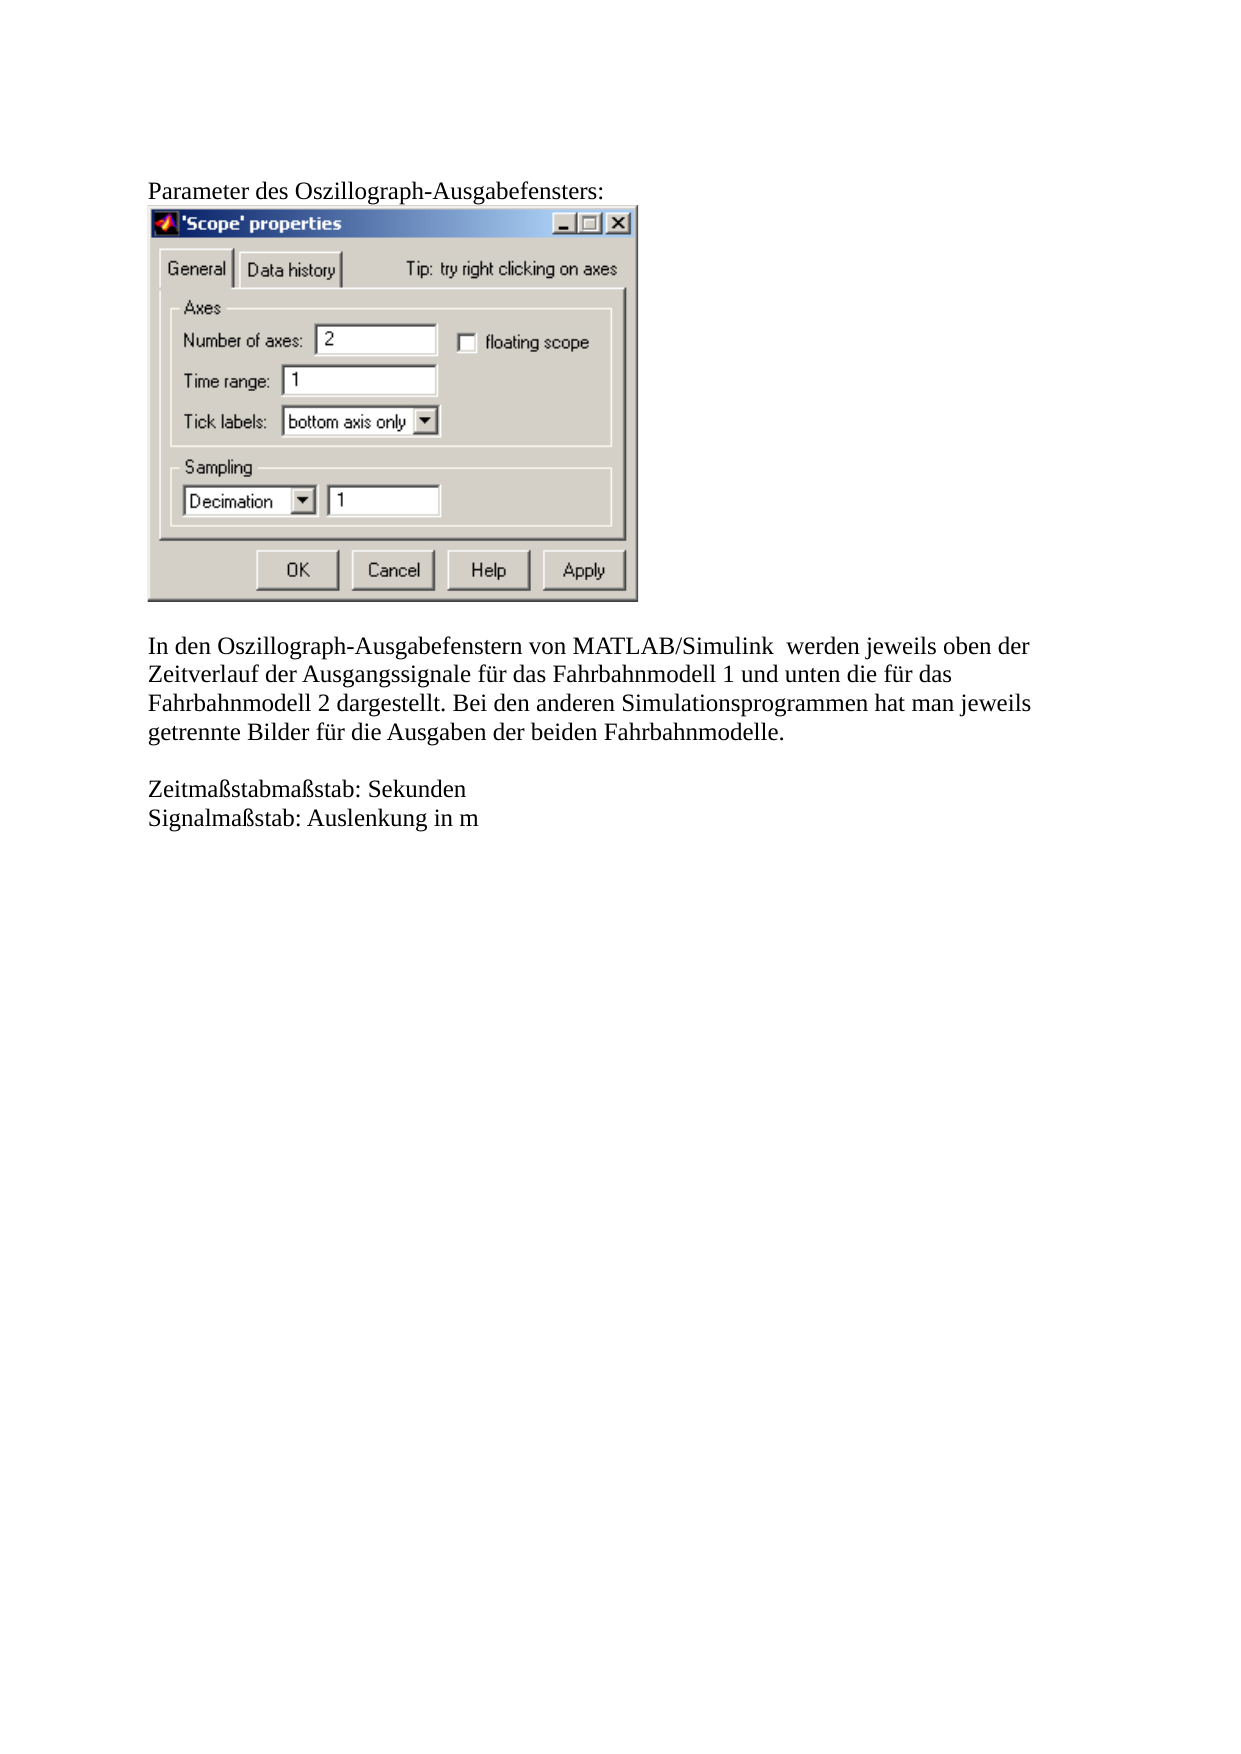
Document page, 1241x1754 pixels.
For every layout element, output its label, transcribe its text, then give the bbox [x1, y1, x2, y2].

text Signalmaßstab: Auslenkung in m [148, 803, 1093, 832]
picture [147, 205, 639, 602]
text Parameter des Oszillograph-Ausgabefensters: [148, 176, 1093, 205]
text Zeitmaßstabmaßstab: Sekunden [148, 774, 1093, 803]
text In den Oszillograph-Ausgabefenstern von MATLAB/Simulink werden jeweils oben der Zeitverlauf der Ausgangssignale für das Fahrbahnmodell 1 und unten die für das Fahrbahnmodell 2 dargestellt. Bei den anderen Simulationsprogrammen hat man jeweils getrennte Bilder für die Ausgaben der beiden Fahrbahnmodelle. [148, 631, 1093, 746]
